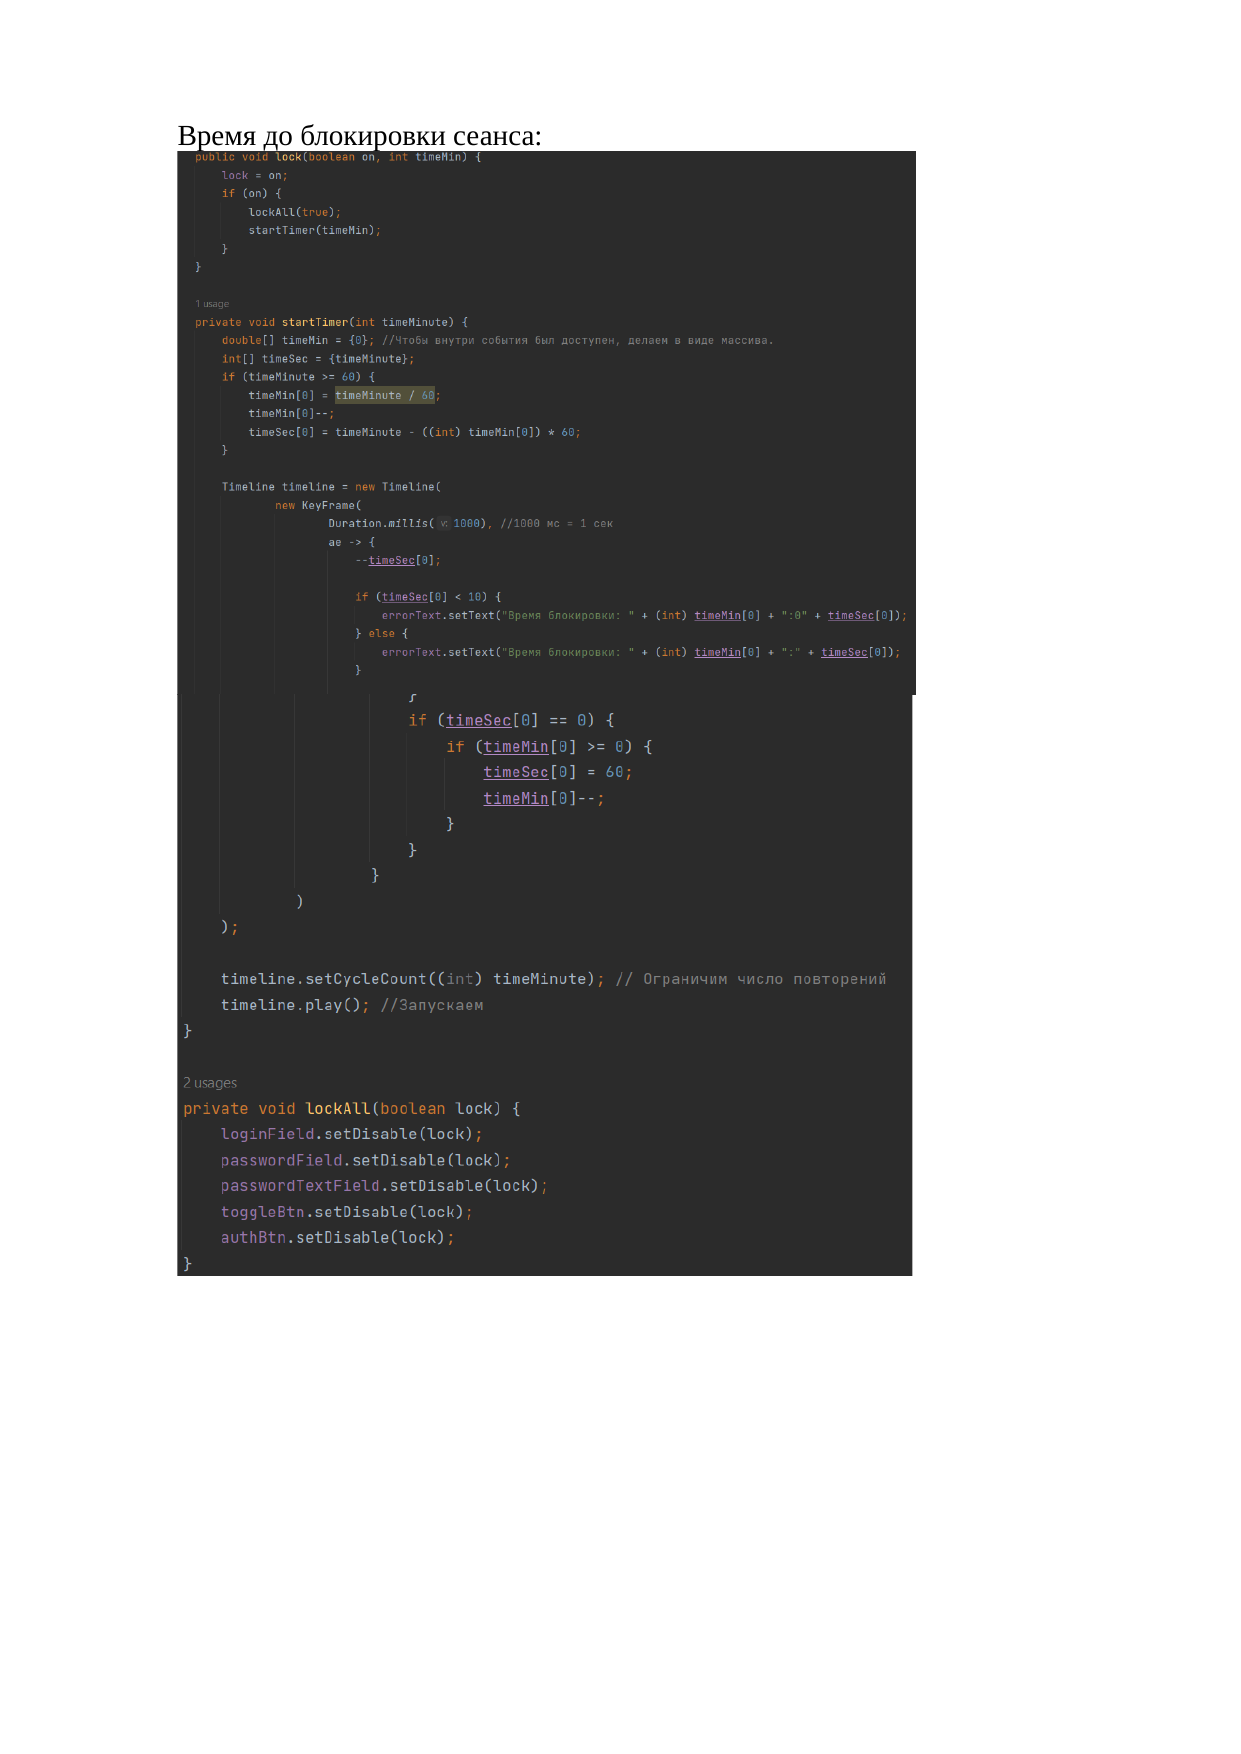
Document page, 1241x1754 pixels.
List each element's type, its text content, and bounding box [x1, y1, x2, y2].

text Время до блокировки сеанса: [118, 118, 1122, 152]
picture [177, 151, 916, 1276]
